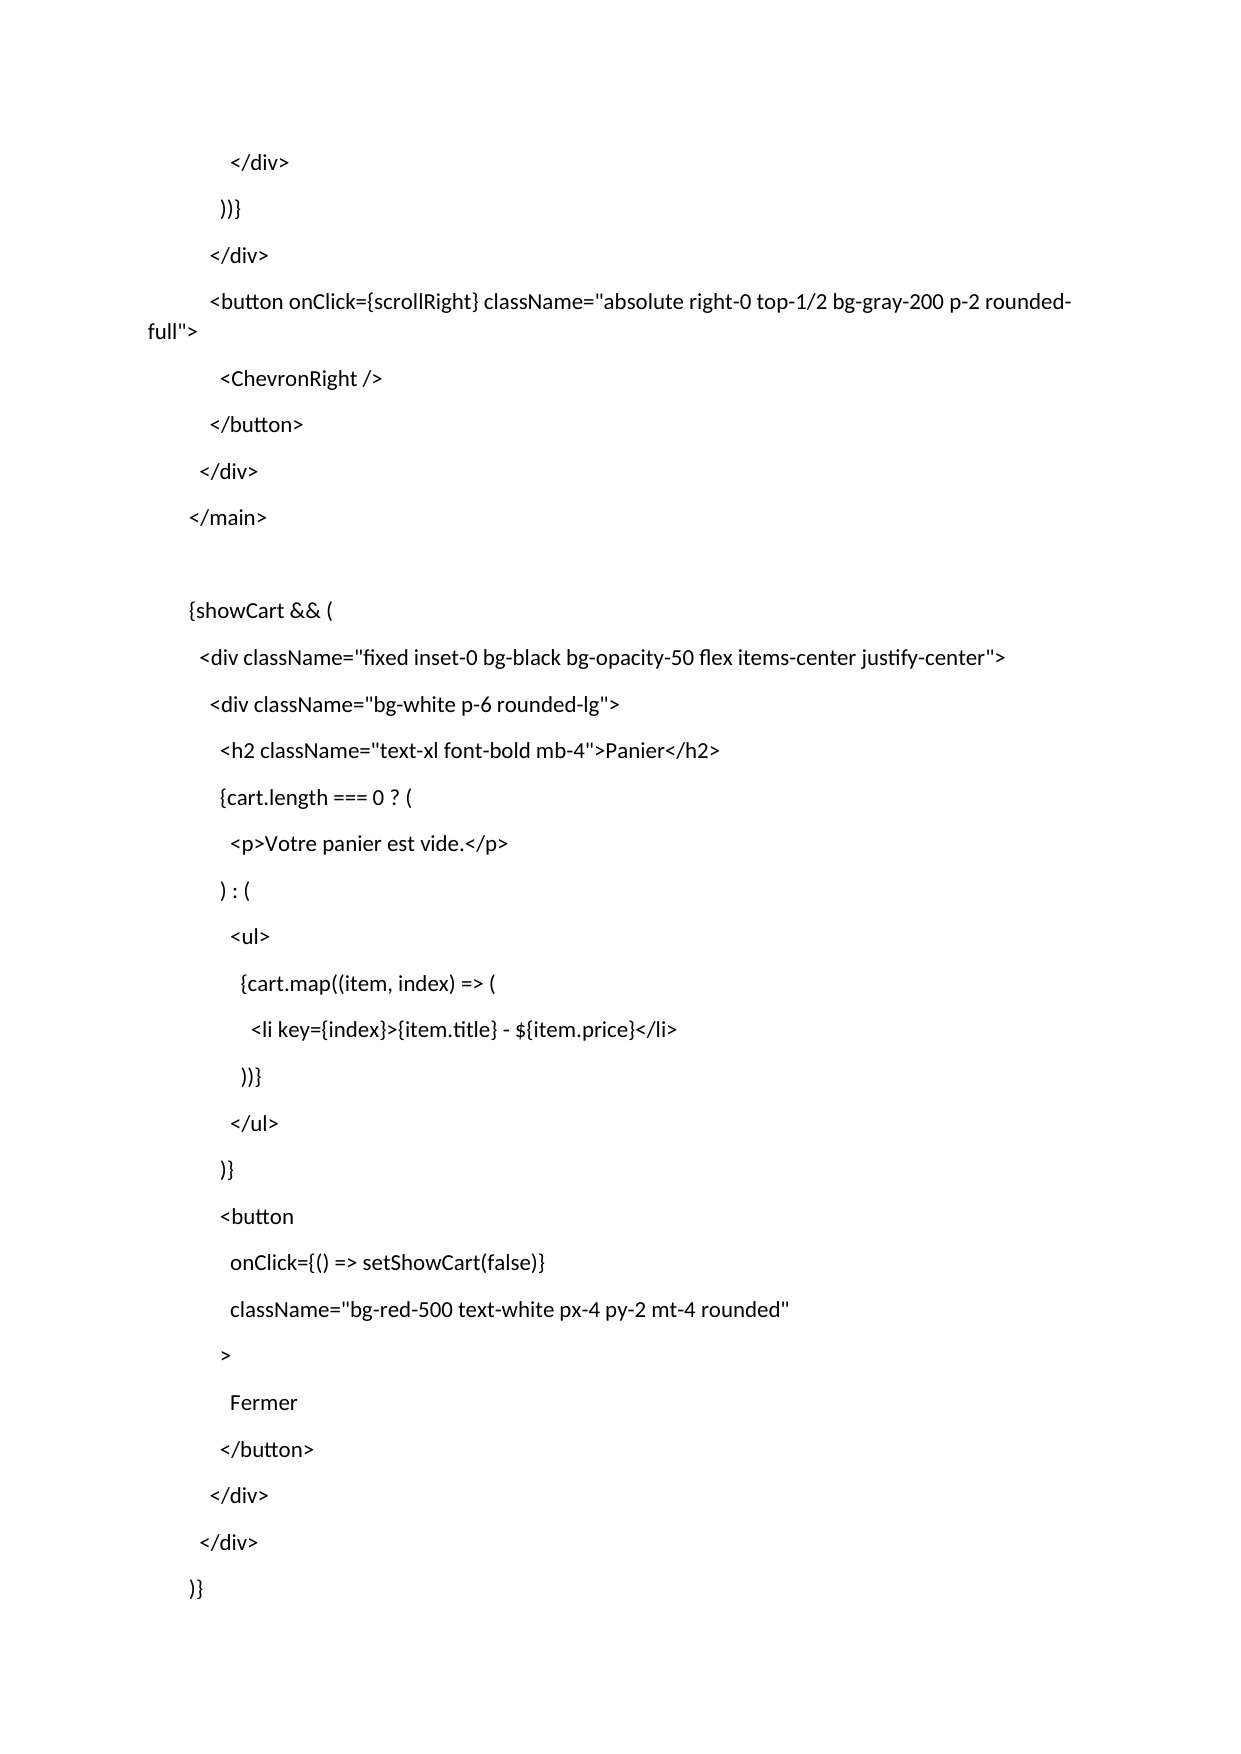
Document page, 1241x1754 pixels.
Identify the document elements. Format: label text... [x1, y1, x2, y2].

text className="bg-red-500 text-white px-4 py-2 mt-4 rounded" [148, 1295, 1093, 1323]
text <p>Votre panier est vide.</p> [148, 829, 1093, 857]
text </div> [148, 148, 1093, 176]
text > [148, 1342, 1093, 1369]
text </div> [148, 1481, 1093, 1509]
text </ul> [148, 1109, 1093, 1137]
text </div> [148, 457, 1093, 485]
text </main> [148, 503, 1093, 531]
text ))} [148, 194, 1093, 222]
text {cart.length === 0 ? ( [148, 783, 1093, 811]
text <button [148, 1202, 1093, 1230]
text ) : ( [148, 876, 1093, 904]
text <button onClick={scrollRight} className="absolute right-0 top-1/2 bg-gray-200 p-2 rounded-full"> [148, 287, 1093, 345]
text <li key={index}>{item.title} - ${item.price}</li> [148, 1016, 1093, 1044]
text )} [148, 1574, 1093, 1602]
text {cart.map((item, index) => ( [148, 969, 1093, 997]
text {showCart && ( [148, 597, 1093, 624]
text </button> [148, 1435, 1093, 1463]
text <h2 className="text-xl font-bold mb-4">Panier</h2> [148, 736, 1093, 764]
text </div> [148, 1528, 1093, 1556]
text <div className="bg-white p-6 rounded-lg"> [148, 690, 1093, 718]
text Fermer [148, 1388, 1093, 1416]
text </button> [148, 410, 1093, 438]
text <div className="fixed inset-0 bg-black bg-opacity-50 flex items-center justify-center"> [148, 643, 1093, 671]
text onClick={() => setShowCart(false)} [148, 1248, 1093, 1276]
text <ChevronRight /> [148, 364, 1093, 392]
text </div> [148, 241, 1093, 269]
text ))} [148, 1062, 1093, 1090]
text )} [148, 1155, 1093, 1183]
text <ul> [148, 922, 1093, 951]
